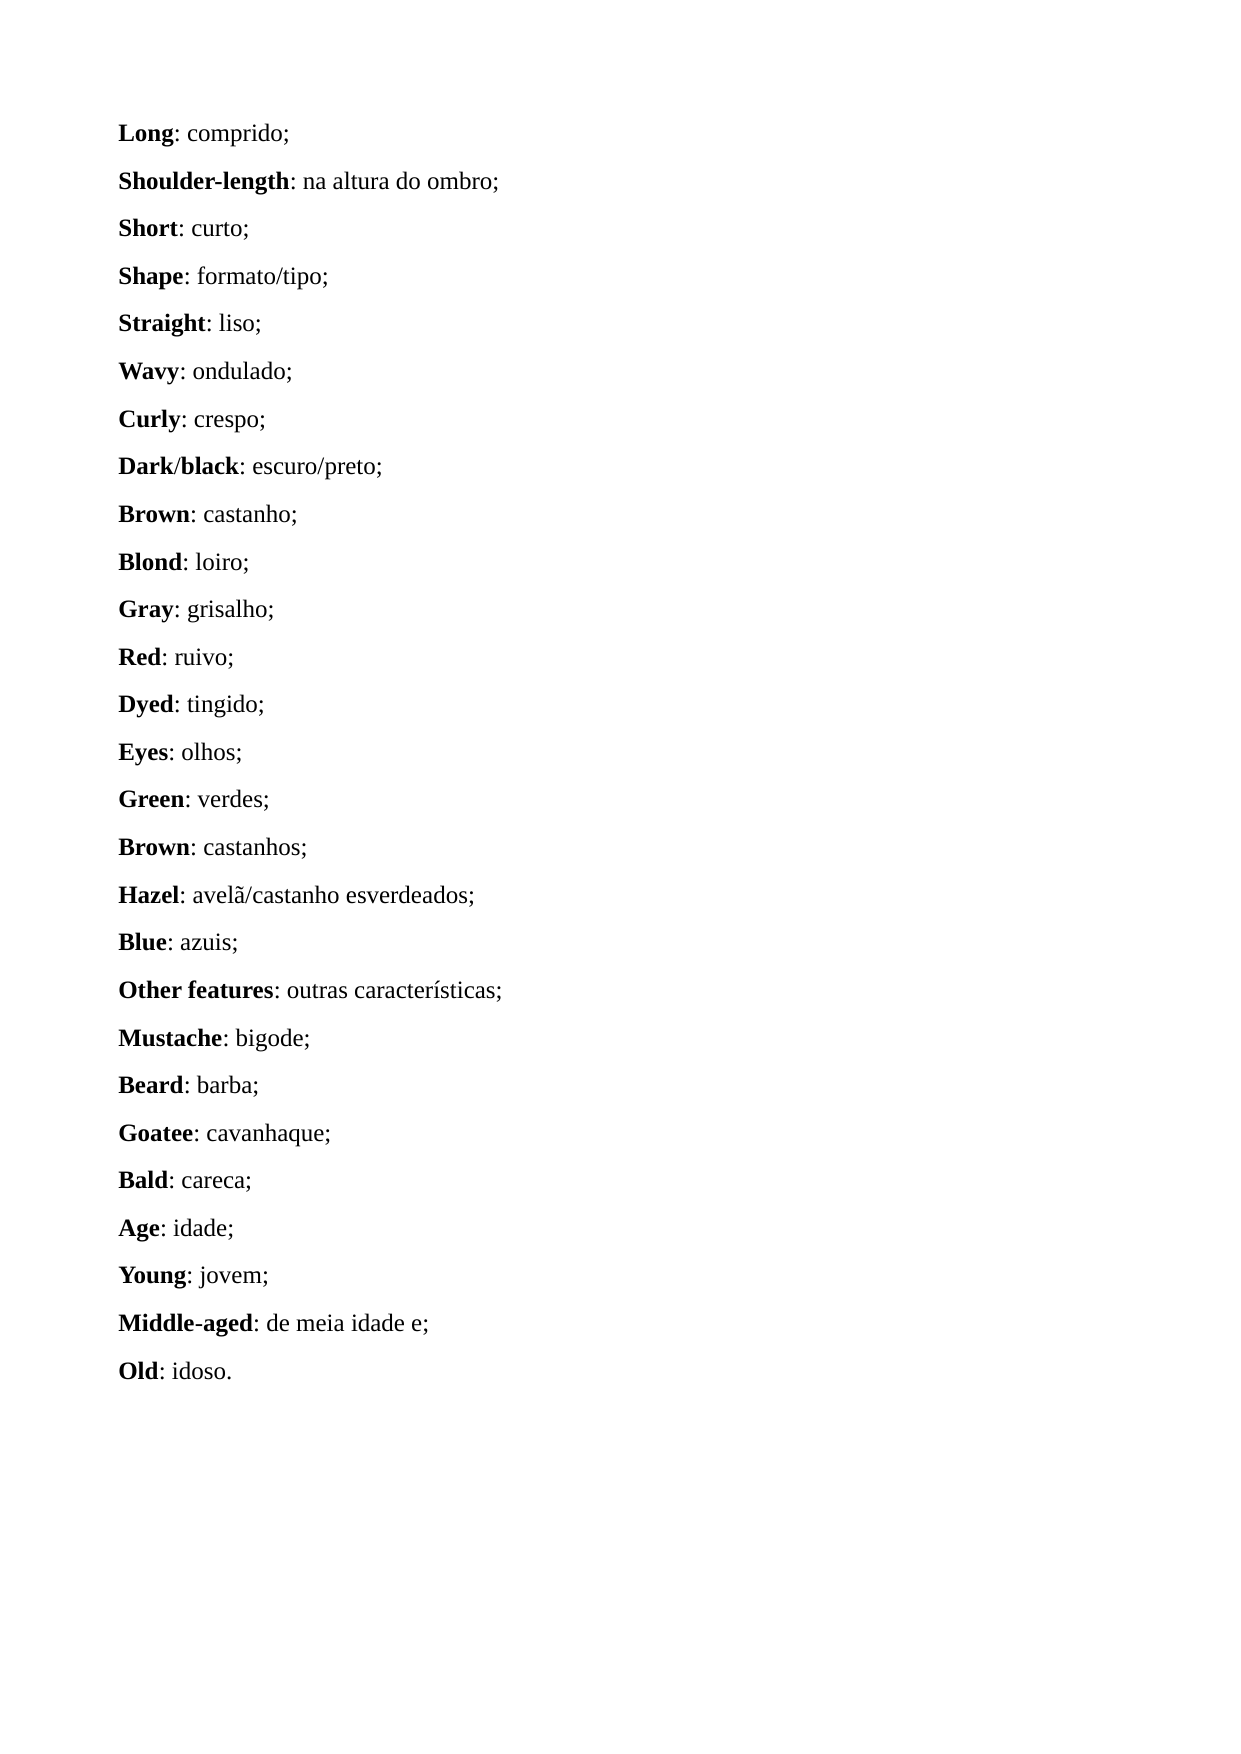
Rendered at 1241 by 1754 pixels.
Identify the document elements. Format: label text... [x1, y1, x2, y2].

text Goatee: cavanhaque; [118, 1118, 1122, 1147]
text Eyes: olhos; [118, 737, 1122, 766]
text Other features: outras características; [118, 975, 1122, 1004]
text Middle-aged: de meia idade e; [118, 1308, 1122, 1337]
text Wavy: ondulado; [118, 356, 1122, 385]
text Hazel: avelã/castanho esverdeados; [118, 880, 1122, 908]
text Straight: liso; [118, 308, 1122, 337]
text Blond: loiro; [118, 547, 1122, 575]
text Bald: careca; [118, 1165, 1122, 1194]
text Shoulder-length: na altura do ombro; [118, 166, 1122, 194]
text Green: verdes; [118, 784, 1122, 813]
text Shape: formato/tipo; [118, 261, 1122, 290]
text Short: curto; [118, 213, 1122, 242]
text Blue: azuis; [118, 927, 1122, 956]
text Mustache: bigode; [118, 1023, 1122, 1051]
text Dyed: tingido; [118, 689, 1122, 718]
text Long: comprido; [118, 118, 1122, 147]
text Old: idoso. [118, 1356, 1122, 1384]
text Beard: barba; [118, 1070, 1122, 1099]
text Curly: crespo; [118, 404, 1122, 432]
text Young: jovem; [118, 1261, 1122, 1289]
text Gray: grisalho; [118, 594, 1122, 623]
text Dark/black: escuro/preto; [118, 451, 1122, 480]
text Age: idade; [118, 1213, 1122, 1242]
text Brown: castanhos; [118, 832, 1122, 861]
text Brown: castanho; [118, 499, 1122, 528]
text Red: ruivo; [118, 642, 1122, 671]
